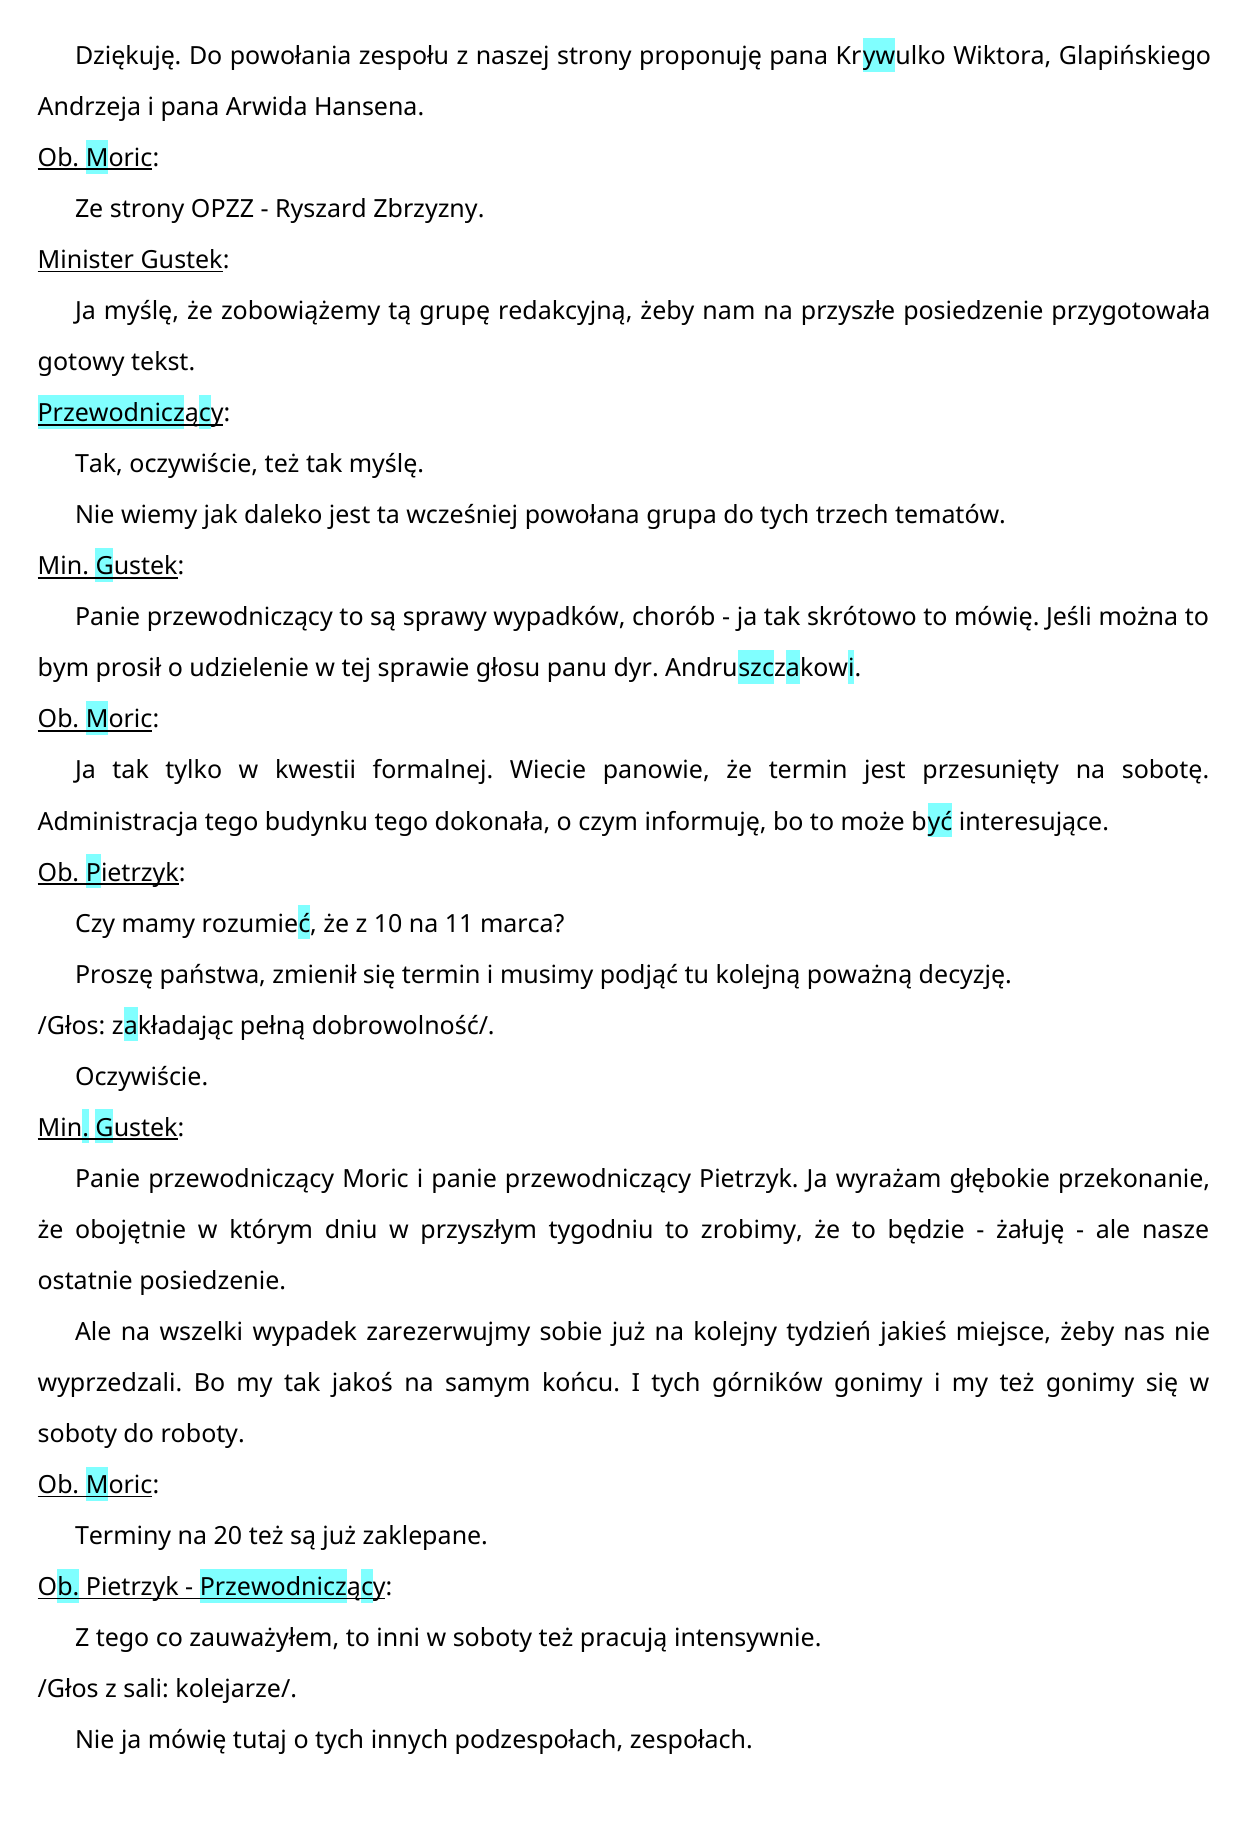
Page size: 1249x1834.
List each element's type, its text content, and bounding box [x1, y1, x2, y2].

text /Głos: zakładając pełną dobrowolność/. [37, 1007, 1211, 1041]
text Tak, oczywiście, też tak myślę. [37, 446, 1211, 480]
text Minister Gustek: [37, 242, 1211, 276]
text Ob. Pietrzyk: [37, 854, 1211, 888]
text Panie przewodniczący Moric i panie przewodniczący Pietrzyk. Ja wyrażam głębokie przekonanie, że obojętnie w którym dniu w przyszłym tygodniu to zrobimy, że to będzie - żałuję - ale nasze ostatnie posiedzenie. [37, 1160, 1211, 1297]
text Ob. Moric: [37, 139, 1211, 174]
text Ja tak tylko w kwestii formalnej. Wiecie panowie, że termin jest przesunięty na sobotę. Administracja tego budynku tego dokonała, o czym informuję, bo to może być interesujące. [37, 752, 1211, 837]
text Ob. Moric: [37, 701, 1211, 735]
text Min. Gustek: [37, 548, 1211, 582]
text Ja myślę, że zobowiążemy tą grupę redakcyjną, żeby nam na przyszłe posiedzenie przygotowała gotowy tekst. [37, 293, 1211, 378]
text Ze strony OPZZ - Ryszard Zbrzyzny. [37, 191, 1211, 225]
text Czy mamy rozumieć, że z 10 na 11 marca? [37, 905, 1211, 939]
text Nie ja mówię tutaj o tych innych podzespołach, zespołach. [37, 1722, 1211, 1756]
text Oczywiście. [37, 1058, 1211, 1092]
text Terminy na 20 też są już zaklepane. [37, 1518, 1211, 1552]
text Nie wiemy jak daleko jest ta wcześniej powołana grupa do tych trzech tematów. [37, 497, 1211, 531]
text Przewodniczący: [37, 395, 1211, 429]
text Dziękuję. Do powołania zespołu z naszej strony proponuję pana Krywulko Wiktora, Glapińskiego Andrzeja i pana Arwida Hansena. [37, 37, 1211, 123]
text Min. Gustek: [37, 1109, 1211, 1143]
text Z tego co zauważyłem, to inni w soboty też pracują intensywnie. [37, 1620, 1211, 1654]
text Ob. Moric: [37, 1467, 1211, 1501]
text Ale na wszelki wypadek zarezerwujmy sobie już na kolejny tydzień jakieś miejsce, żeby nas nie wyprzedzali. Bo my tak jakoś na samym końcu. I tych górników gonimy i my też gonimy się w soboty do roboty. [37, 1313, 1211, 1450]
text Ob. Pietrzyk - Przewodniczący: [37, 1569, 1211, 1603]
text Proszę państwa, zmienił się termin i musimy podjąć tu kolejną poważną decyzję. [37, 956, 1211, 990]
text /Głos z sali: kolejarze/. [37, 1671, 1211, 1705]
text Panie przewodniczący to są sprawy wypadków, chorób - ja tak skrótowo to mówię. Jeśli można to bym prosił o udzielenie w tej sprawie głosu panu dyr. Andruszczakowi. [37, 599, 1211, 684]
